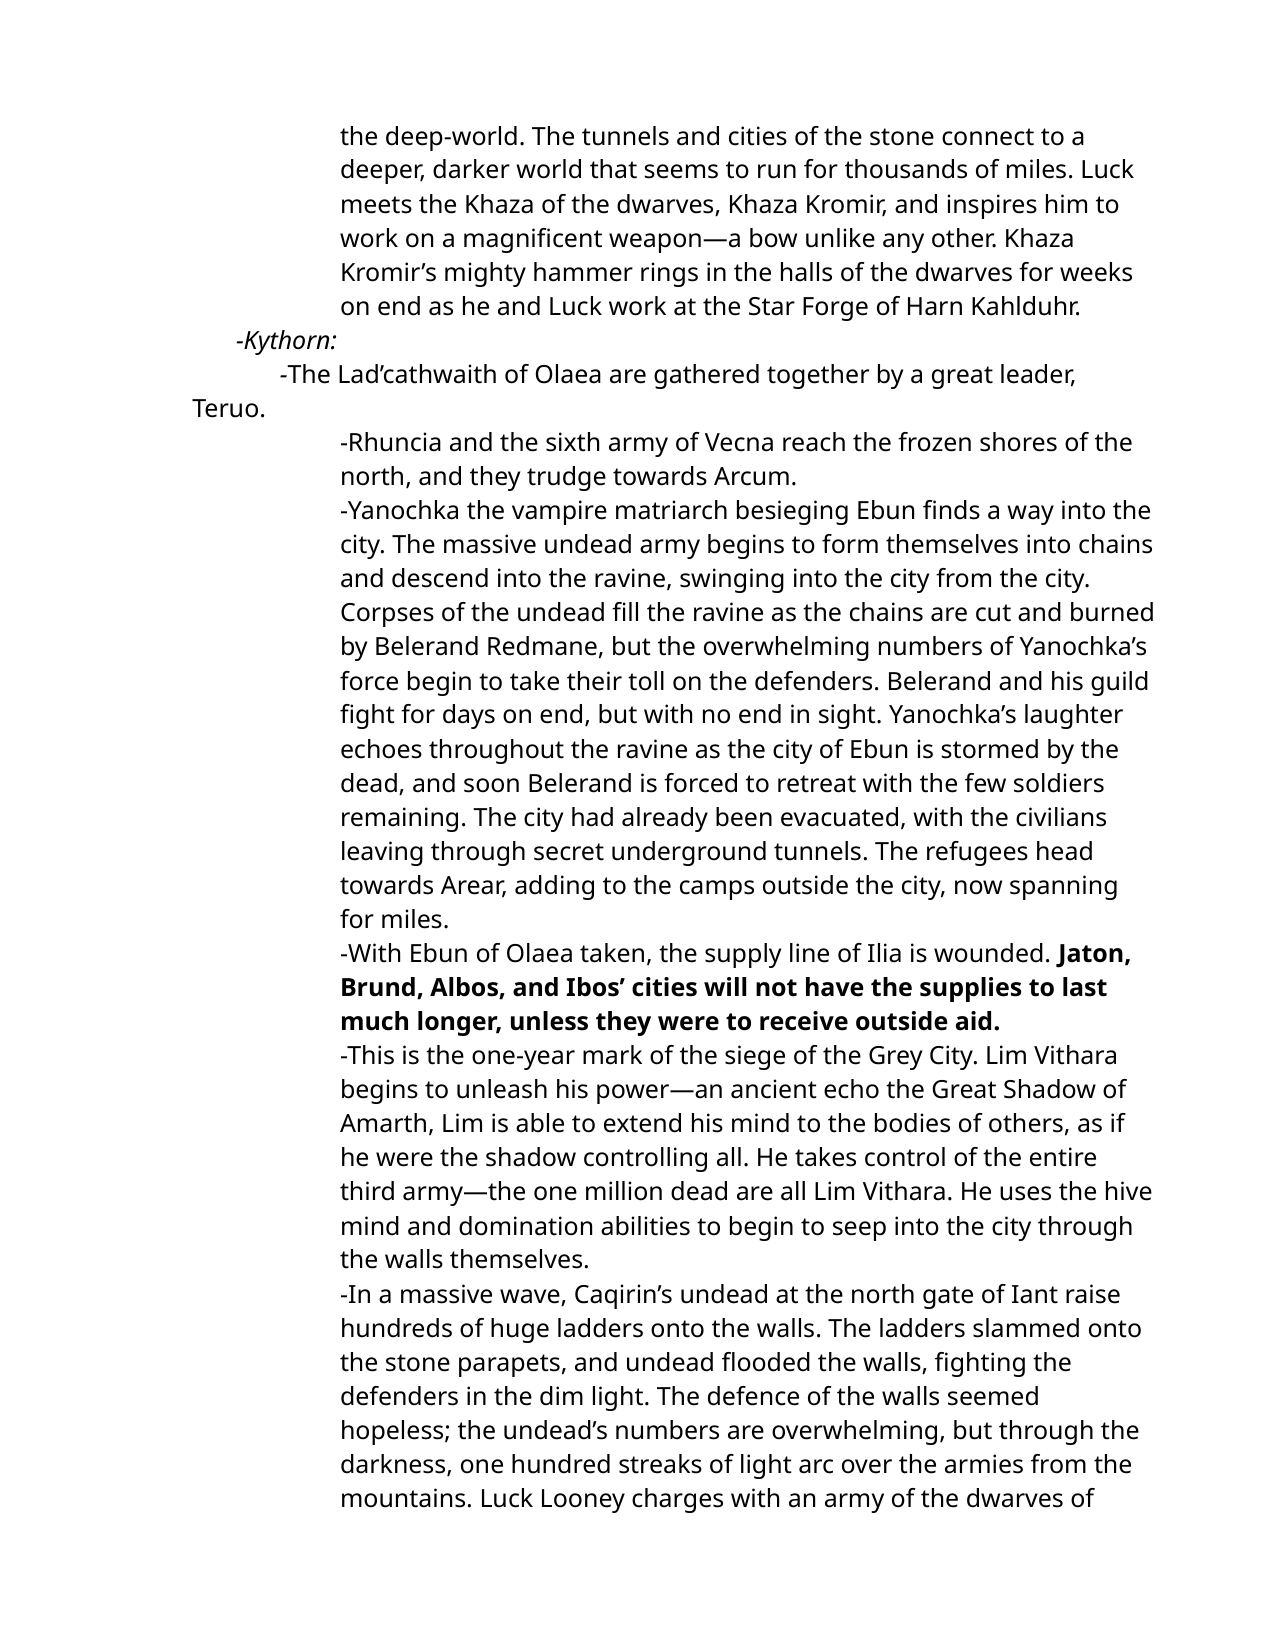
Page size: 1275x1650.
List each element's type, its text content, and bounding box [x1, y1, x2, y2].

text -Yanochka the vampire matriarch besieging Ebun finds a way into the city. The massive undead army begins to form themselves into chains and descend into the ravine, swinging into the city from the city. Corpses of the undead fill the ravine as the chains are cut and burned by Belerand Redmane, but the overwhelming numbers of Yanochka’s force begin to take their toll on the defenders. Belerand and his guild fight for days on end, but with no end in sight. Yanochka’s laughter echoes throughout the ravine as the city of Ebun is stormed by the dead, and soon Belerand is forced to retreat with the few soldiers remaining. The city had already been evacuated, with the civilians leaving through secret underground tunnels. The refugees head towards Arear, adding to the camps outside the city, now spanning for miles. [340, 493, 1157, 936]
text the deep-world. The tunnels and cities of the stone connect to a deeper, darker world that seems to run for thousands of miles. Luck meets the Khaza of the dwarves, Khaza Kromir, and inspires him to work on a magnificent weapon—a bow unlike any other. Khaza Kromir’s mighty hammer rings in the halls of the dwarves for weeks on end as he and Luck work at the Star Forge of Harn Kahlduhr. [340, 118, 1157, 322]
text -Rhuncia and the sixth army of Vecna reach the frozen shores of the north, and they trudge towards Arcum. [340, 425, 1157, 493]
text -With Ebun of Olaea taken, the supply line of Ilia is wounded. Jaton, Brund, Albos, and Ibos’ cities will not have the supplies to last much longer, unless they were to receive outside aid. [340, 936, 1157, 1038]
text -This is the one-year mark of the siege of the Grey City. Lim Vithara begins to unleash his power—an ancient echo the Great Shadow of Amarth, Lim is able to extend his mind to the bodies of others, as if he were the shadow controlling all. He takes control of the entire third army—the one million dead are all Lim Vithara. He uses the hive mind and domination abilities to begin to seep into the city through the walls themselves. [340, 1038, 1157, 1276]
text -In a massive wave, Caqirin’s undead at the north gate of Iant raise hundreds of huge ladders onto the walls. The ladders slammed onto the stone parapets, and undead flooded the walls, fighting the defenders in the dim light. The defence of the walls seemed hopeless; the undead’s numbers are overwhelming, but through the darkness, one hundred streaks of light arc over the armies from the mountains. Luck Looney charges with an army of the dwarves of [340, 1276, 1157, 1515]
text -The Lad’cathwaith of Olaea are gathered together by a great leader, Teruo. [192, 357, 1157, 425]
text -Kythorn: [192, 322, 1157, 357]
